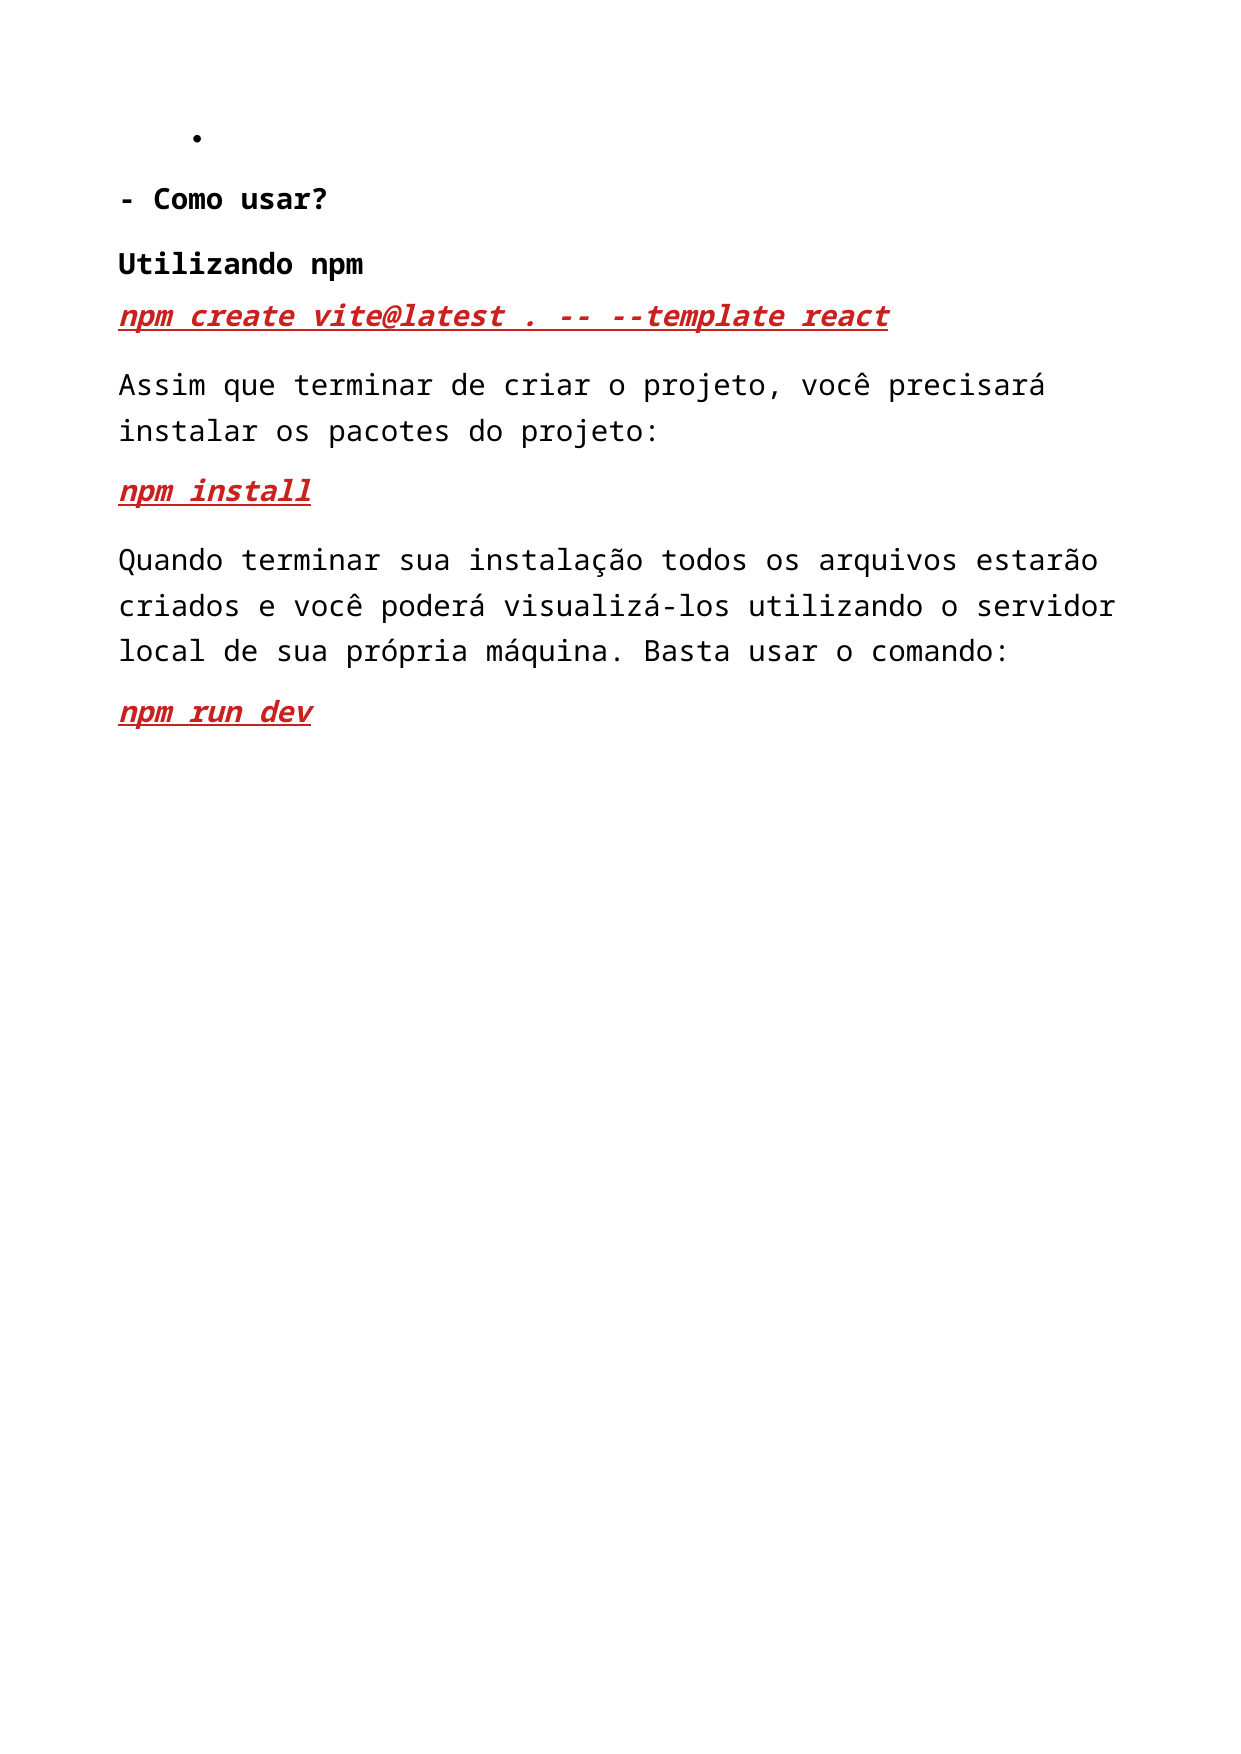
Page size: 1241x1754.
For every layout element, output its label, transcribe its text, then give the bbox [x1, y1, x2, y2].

subtitle - Como usar? [118, 178, 1122, 218]
text npm run dev [118, 691, 1122, 731]
text npm install [118, 470, 1122, 510]
text Quando terminar sua instalação todos os arquivos estarão criados e você poderá visualizá-los utilizando o servidor local de sua própria máquina. Basta usar o comando: [118, 539, 1122, 670]
subtitle Utilizando npm [118, 243, 1122, 283]
text npm create vite@latest . -- --template react [118, 295, 1122, 335]
text Assim que terminar de criar o projeto, você precisará instalar os pacotes do projeto: [118, 364, 1122, 450]
